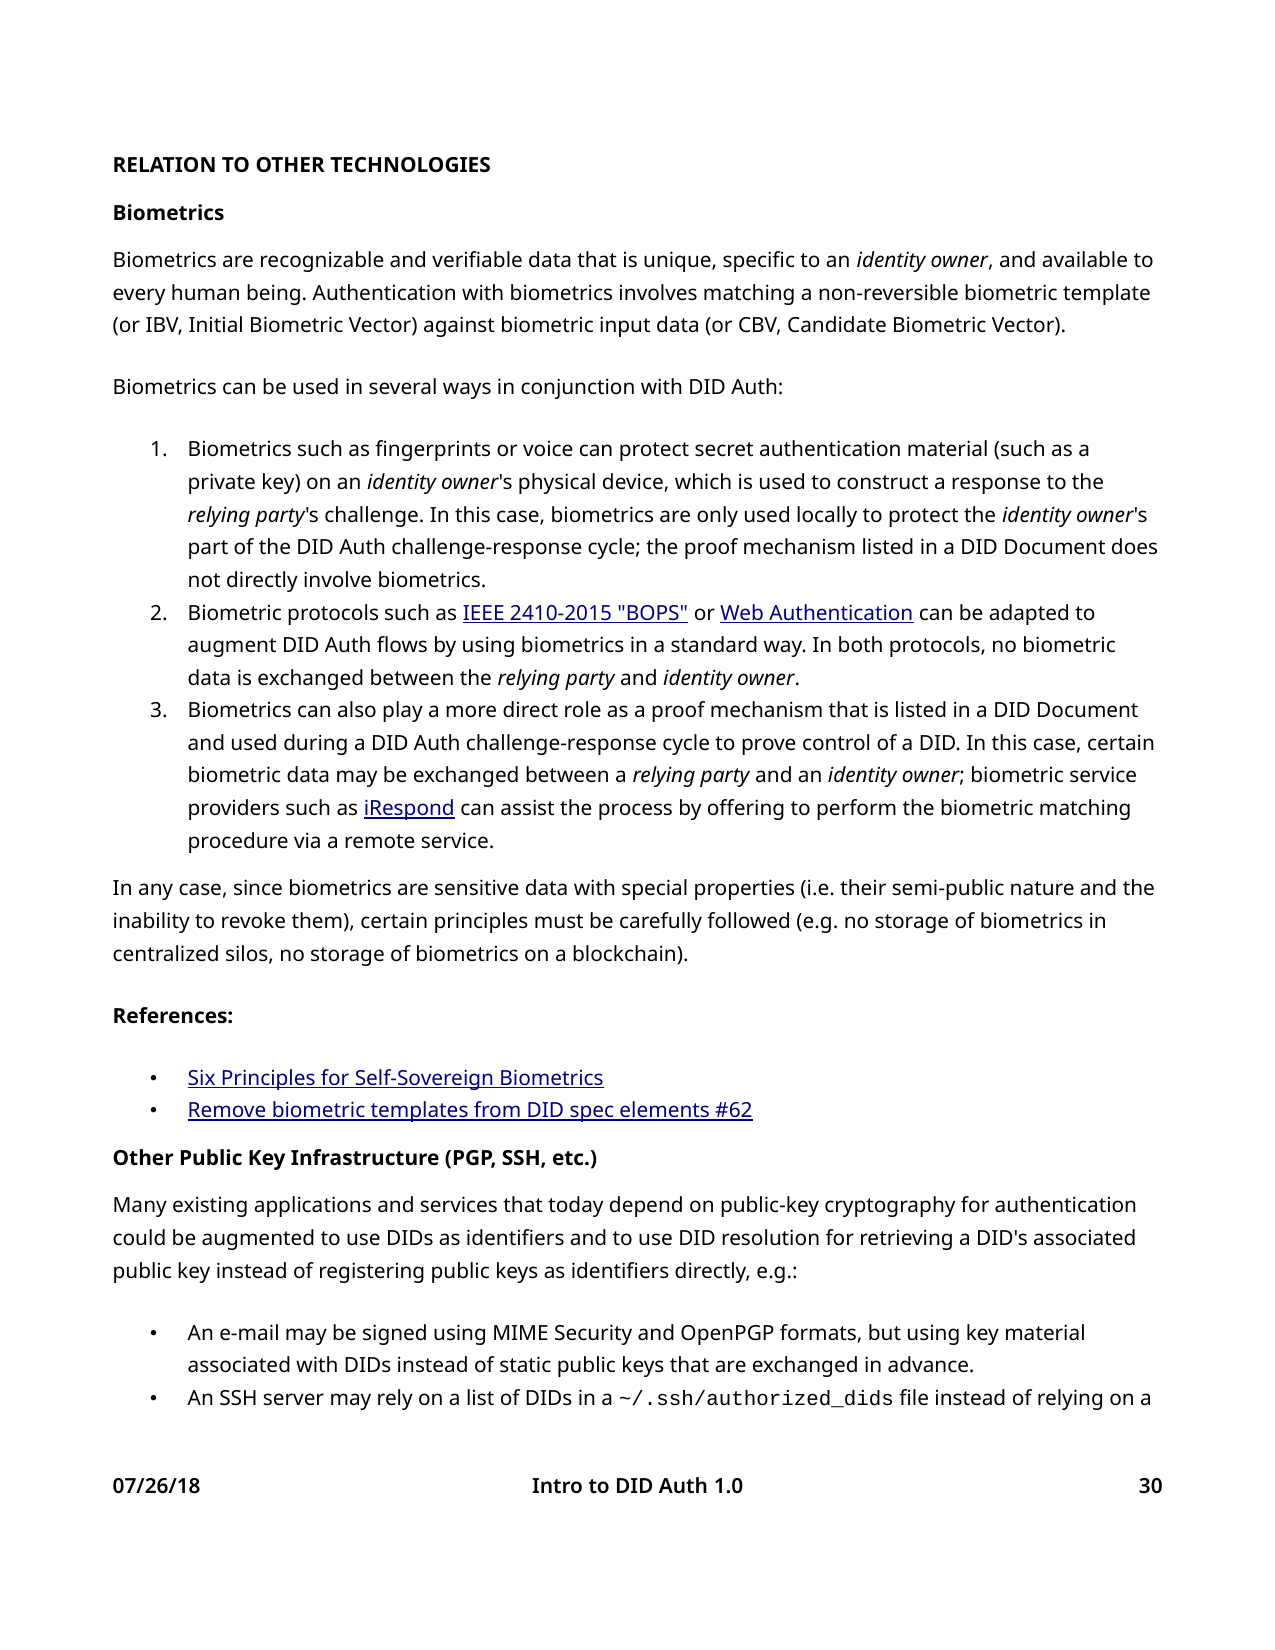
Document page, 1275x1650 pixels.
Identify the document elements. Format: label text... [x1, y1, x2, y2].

subtitle Biometrics [112, 198, 1162, 226]
subtitle Other Public Key Infrastructure (PGP, SSH, etc.) [112, 1143, 1162, 1171]
list Biometrics such as fingerprints or voice can protect secret authentication material (such as a private key) on an identity owner's physical device, which is used to construct a response to the relying party's challenge. In this case, biometrics are only used locally to protect the identity owner's part of the DID Auth challenge-response cycle; the proof mechanism listed in a DID Document does not directly involve biometrics. [150, 434, 1162, 593]
text References: [112, 1001, 1162, 1029]
list An e-mail may be signed using MIME Security and OpenPGP formats, but using key material associated with DIDs instead of static public keys that are exchanged in advance. [150, 1318, 1162, 1379]
list Six Principles for Self-Sovereign Biometrics [150, 1063, 1162, 1091]
list Biometrics can also play a more direct role as a proof mechanism that is listed in a DID Document and used during a DID Auth challenge-response cycle to prove control of a DID. In this case, certain biometric data may be exchanged between a relying party and an identity owner; biometric service providers such as iRespond can assist the process by offering to perform the biometric matching procedure via a remote service. [150, 695, 1162, 854]
text Biometrics are recognizable and verifiable data that is unique, specific to an identity owner, and available to every human being. Authentication with biometrics involves matching a non-reversible biometric template (or IBV, Initial Biometric Vector) against biometric input data (or CBV, Candidate Biometric Vector). [112, 245, 1162, 339]
list Biometric protocols such as IEEE 2410-2015 "BOPS" or Web Authentication can be adapted to augment DID Auth flows by using biometrics in a standard way. In both protocols, no biometric data is exchanged between the relying party and identity owner. [150, 598, 1162, 691]
text Many existing applications and services that today depend on public-key cryptography for authentication could be augmented to use DIDs as identifiers and to use DID resolution for retrieving a DID's associated public key instead of registering public keys as identifiers directly, e.g.: [112, 1191, 1162, 1284]
text Biometrics can be used in several ways in conjunction with DID Auth: [112, 372, 1162, 401]
list Remove biometric templates from DID spec elements #62 [150, 1095, 1162, 1124]
subtitle Relation to Other Technologies [112, 150, 1162, 178]
text In any case, since biometrics are sensitive data with special properties (i.e. their semi-public nature and the inability to revoke them), certain principles must be carefully followed (e.g. no storage of biometrics in centralized silos, no storage of biometrics on a blockchain). [112, 873, 1162, 967]
list An SSH server may rely on a list of DIDs in a ~/.ssh/authorized_dids file instead of relying on a [150, 1383, 1162, 1412]
